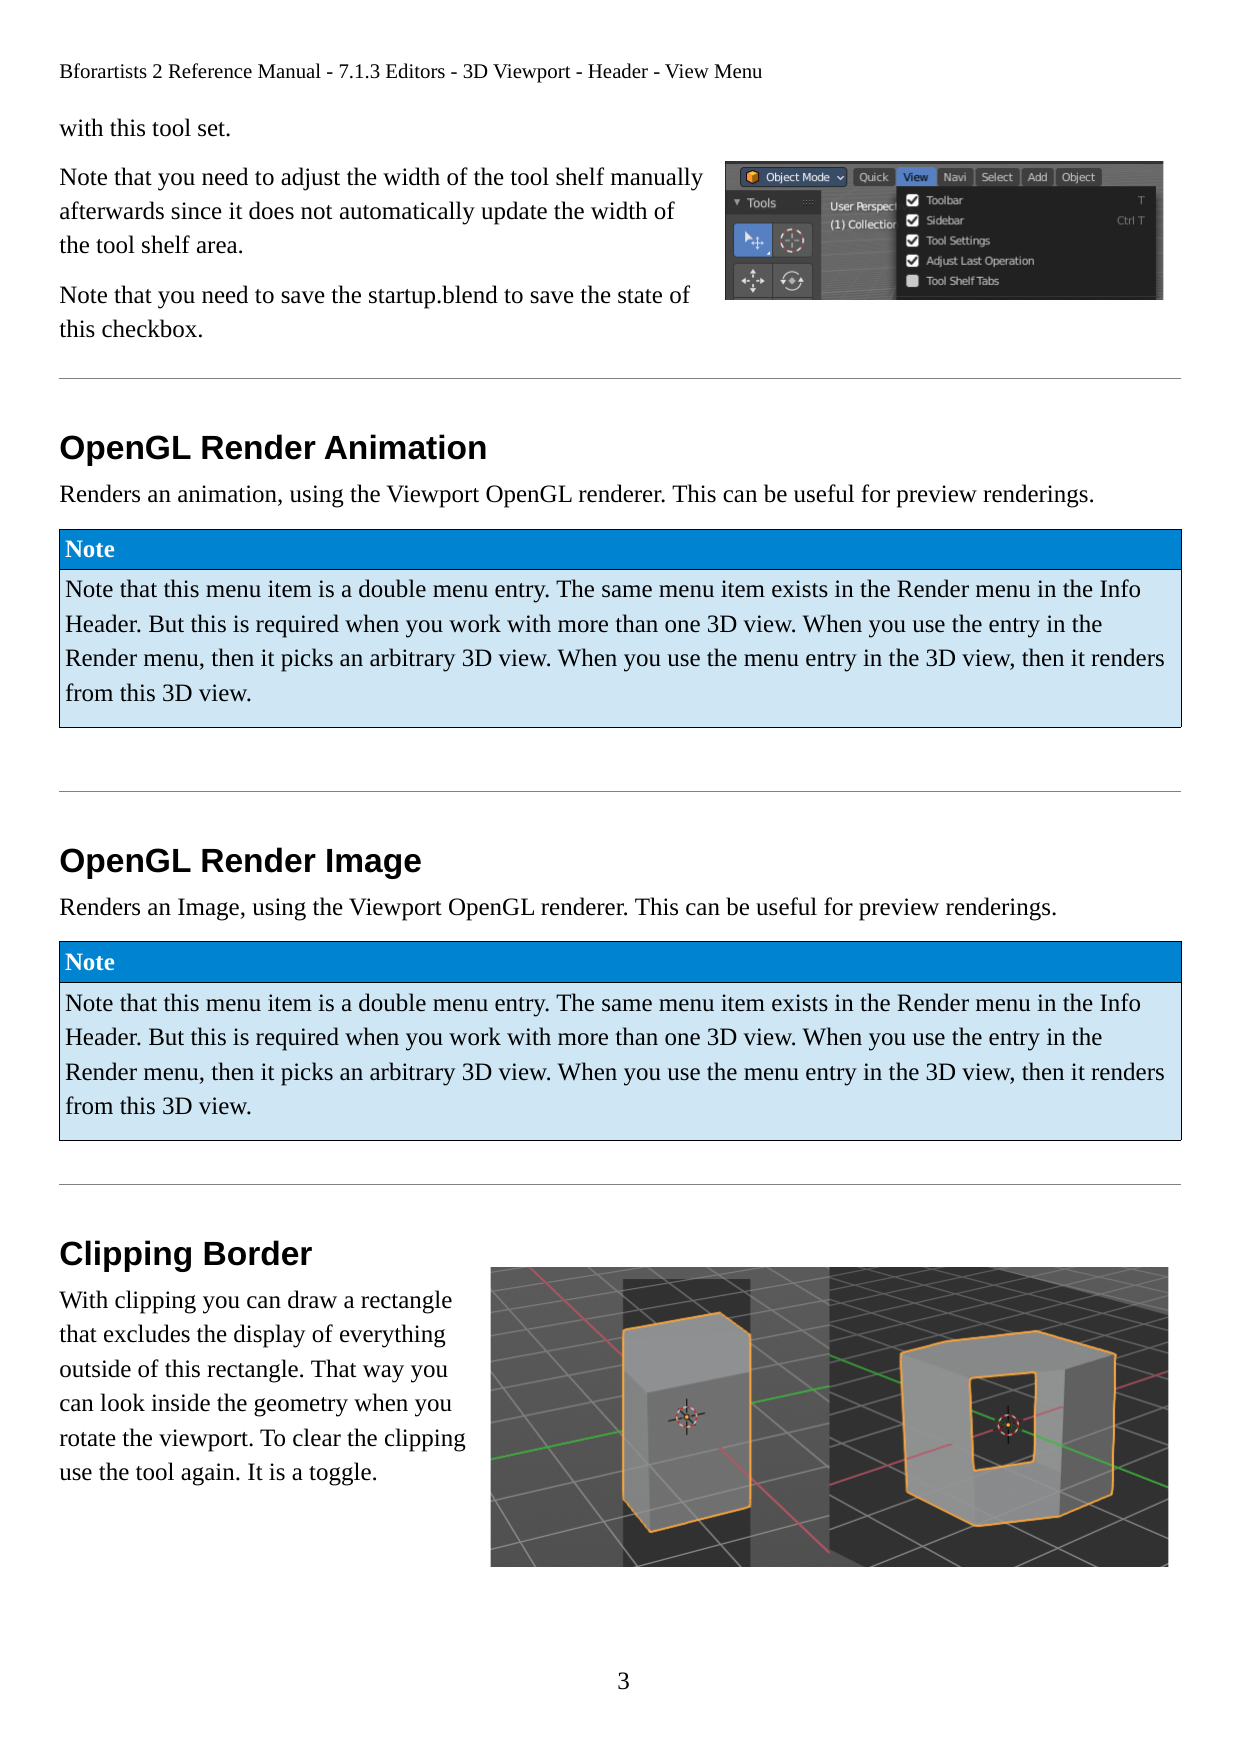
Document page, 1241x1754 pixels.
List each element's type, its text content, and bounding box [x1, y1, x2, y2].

picture [725, 161, 1164, 300]
subtitle OpenGL Render Image [59, 841, 1181, 880]
table_header Note [60, 530, 1181, 569]
picture [490, 1267, 1169, 1567]
subtitle OpenGL Render Animation [59, 428, 1181, 467]
table_cell Note that this menu item is a double menu entry. The same menu item exists in the Render menu in the Info Header. But this is required when you work with more than one 3D view. When you use the entry in the Render menu, then it picks an arbitrary 3D view. When you use the menu entry in the 3D view, then it renders from this 3D view. [60, 983, 1181, 1140]
text Note that you need to adjust the width of the tool shelf manually afterwards since it does not automatically update the width of the tool shelf area. [59, 162, 725, 259]
table_cell Note that this menu item is a double menu entry. The same menu item exists in the Render menu in the Info Header. But this is required when you work with more than one 3D view. When you use the entry in the Render menu, then it picks an arbitrary 3D view. When you use the menu entry in the 3D view, then it renders from this 3D view. [60, 570, 1181, 727]
subtitle Clipping Border [59, 1234, 1181, 1273]
text Renders an animation, using the Viewport OpenGL renderer. This can be useful for preview renderings. [59, 479, 1181, 508]
text with this tool set. [59, 113, 1181, 141]
text With clipping you can draw a rectangle that excludes the display of everything outside of this rectangle. That way you can look inside the geometry when you rotate the viewport. To clear the clipping use the tool again. It is a toggle. [59, 1285, 490, 1486]
text Renders an Image, using the Viewport OpenGL renderer. This can be useful for preview renderings. [59, 892, 1181, 921]
table_header Note [60, 942, 1181, 982]
text Note that you need to save the startup.blend to save the state of this checkbox. [59, 280, 1181, 343]
